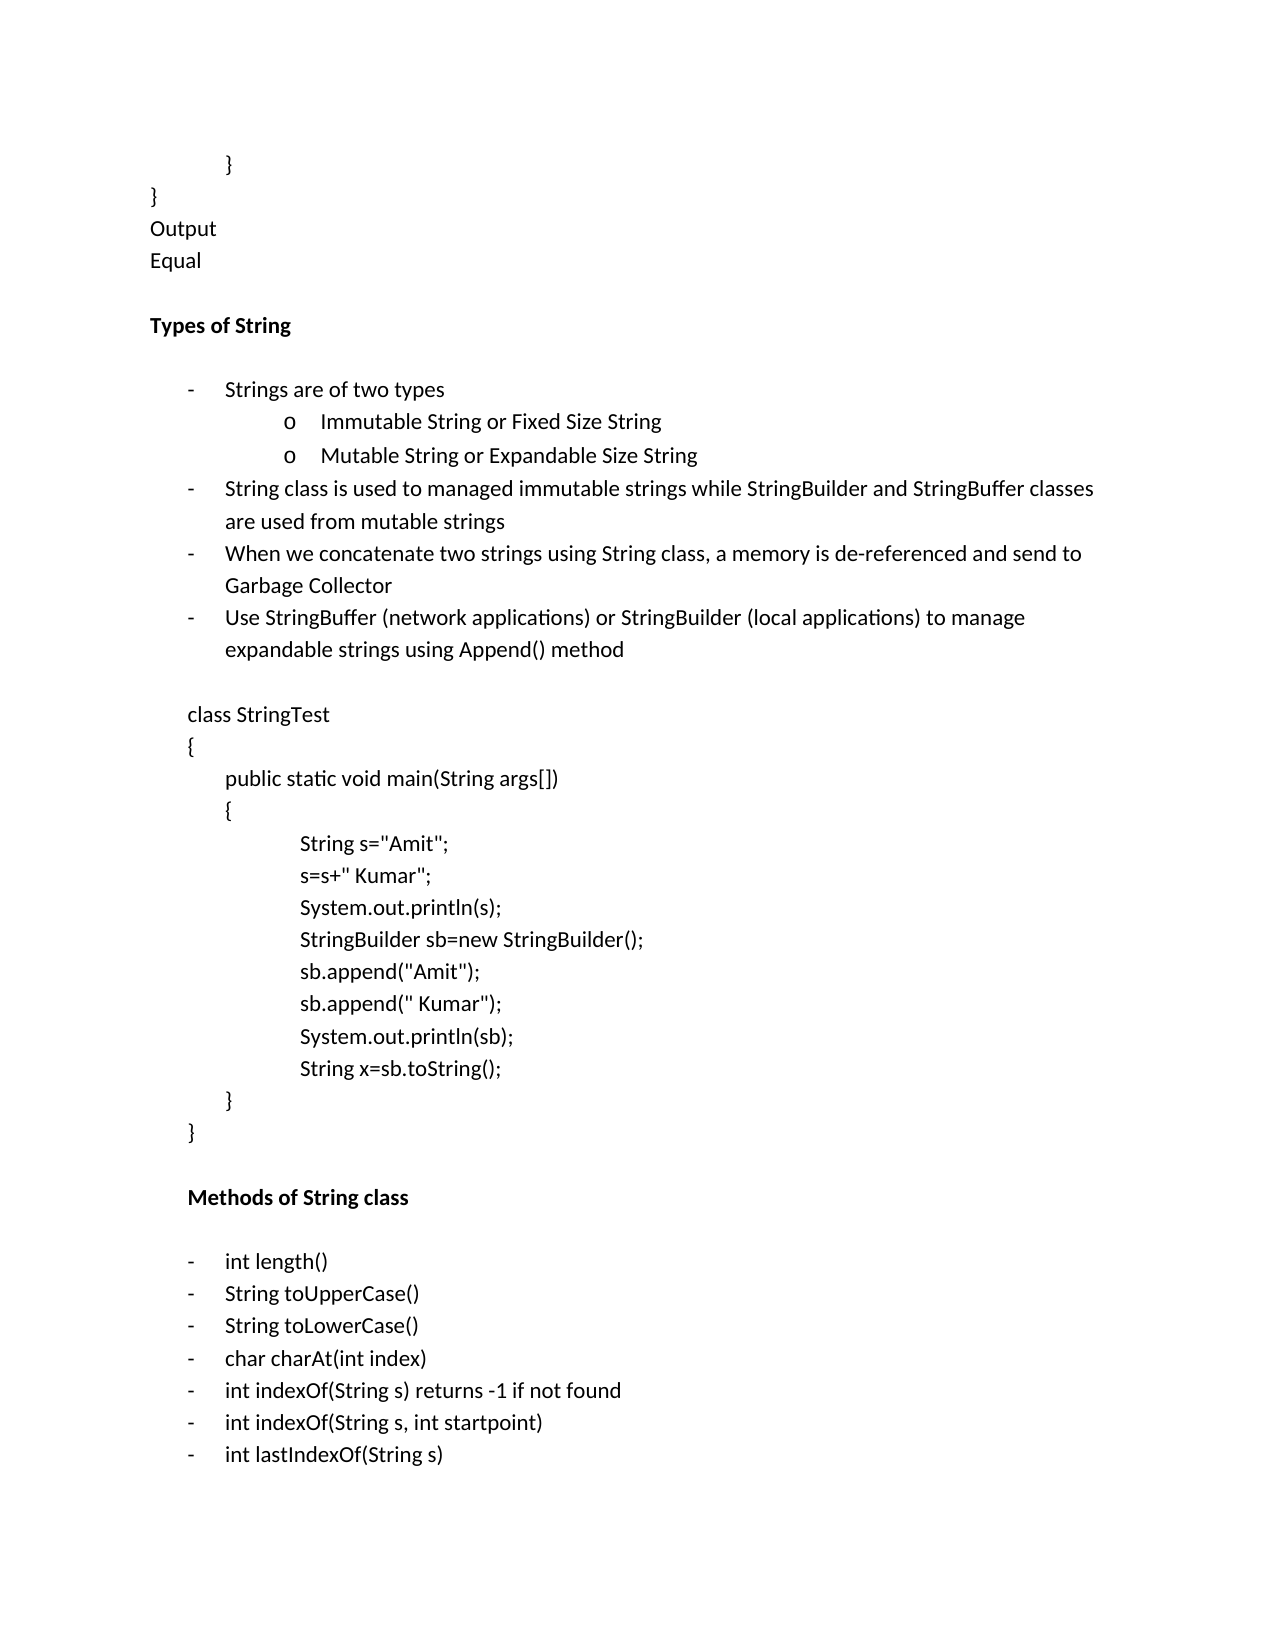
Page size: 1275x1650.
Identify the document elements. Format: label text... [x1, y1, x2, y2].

text } [187, 1118, 1125, 1146]
text System.out.println(s); [187, 893, 1125, 921]
text String x=sb.toString(); [187, 1054, 1125, 1082]
list String toLowerCase() [187, 1311, 1125, 1339]
text Methods of String class [187, 1183, 1125, 1211]
text Equal [150, 247, 1125, 274]
list Strings are of two types [187, 375, 1125, 403]
list Mutable String or Expandable Size String [283, 441, 1125, 470]
text Types of String [150, 311, 1125, 339]
list String class is used to managed immutable strings while StringBuilder and StringBuffer classes are used from mutable strings [187, 474, 1125, 535]
text { [187, 796, 1125, 824]
list When we concatenate two strings using String class, a memory is de-referenced and send to Garbage Collector [187, 539, 1125, 599]
list String toUpperCase() [187, 1279, 1125, 1307]
text } [187, 1086, 1125, 1114]
list int indexOf(String s) returns -1 if not found [187, 1376, 1125, 1404]
list int length() [187, 1247, 1125, 1275]
text System.out.println(sb); [187, 1022, 1125, 1050]
text { [187, 732, 1125, 760]
text } [150, 182, 1125, 210]
text s=s+" Kumar"; [187, 861, 1125, 889]
text Output [150, 214, 1125, 242]
text public static void main(String args[]) [187, 764, 1125, 792]
text sb.append(" Kumar"); [187, 989, 1125, 1018]
text sb.append("Amit"); [187, 957, 1125, 985]
text StringBuilder sb=new StringBuilder(); [187, 925, 1125, 953]
list int indexOf(String s, int startpoint) [187, 1408, 1125, 1436]
text } [150, 150, 1125, 178]
list Use StringBuffer (network applications) or StringBuilder (local applications) to manage expandable strings using Append() method [187, 603, 1125, 663]
text class StringTest [187, 700, 1125, 728]
list Immutable String or Fixed Size String [283, 407, 1125, 437]
list char charAt(int index) [187, 1344, 1125, 1372]
text String s="Amit"; [187, 829, 1125, 857]
list int lastIndexOf(String s) [187, 1440, 1125, 1468]
